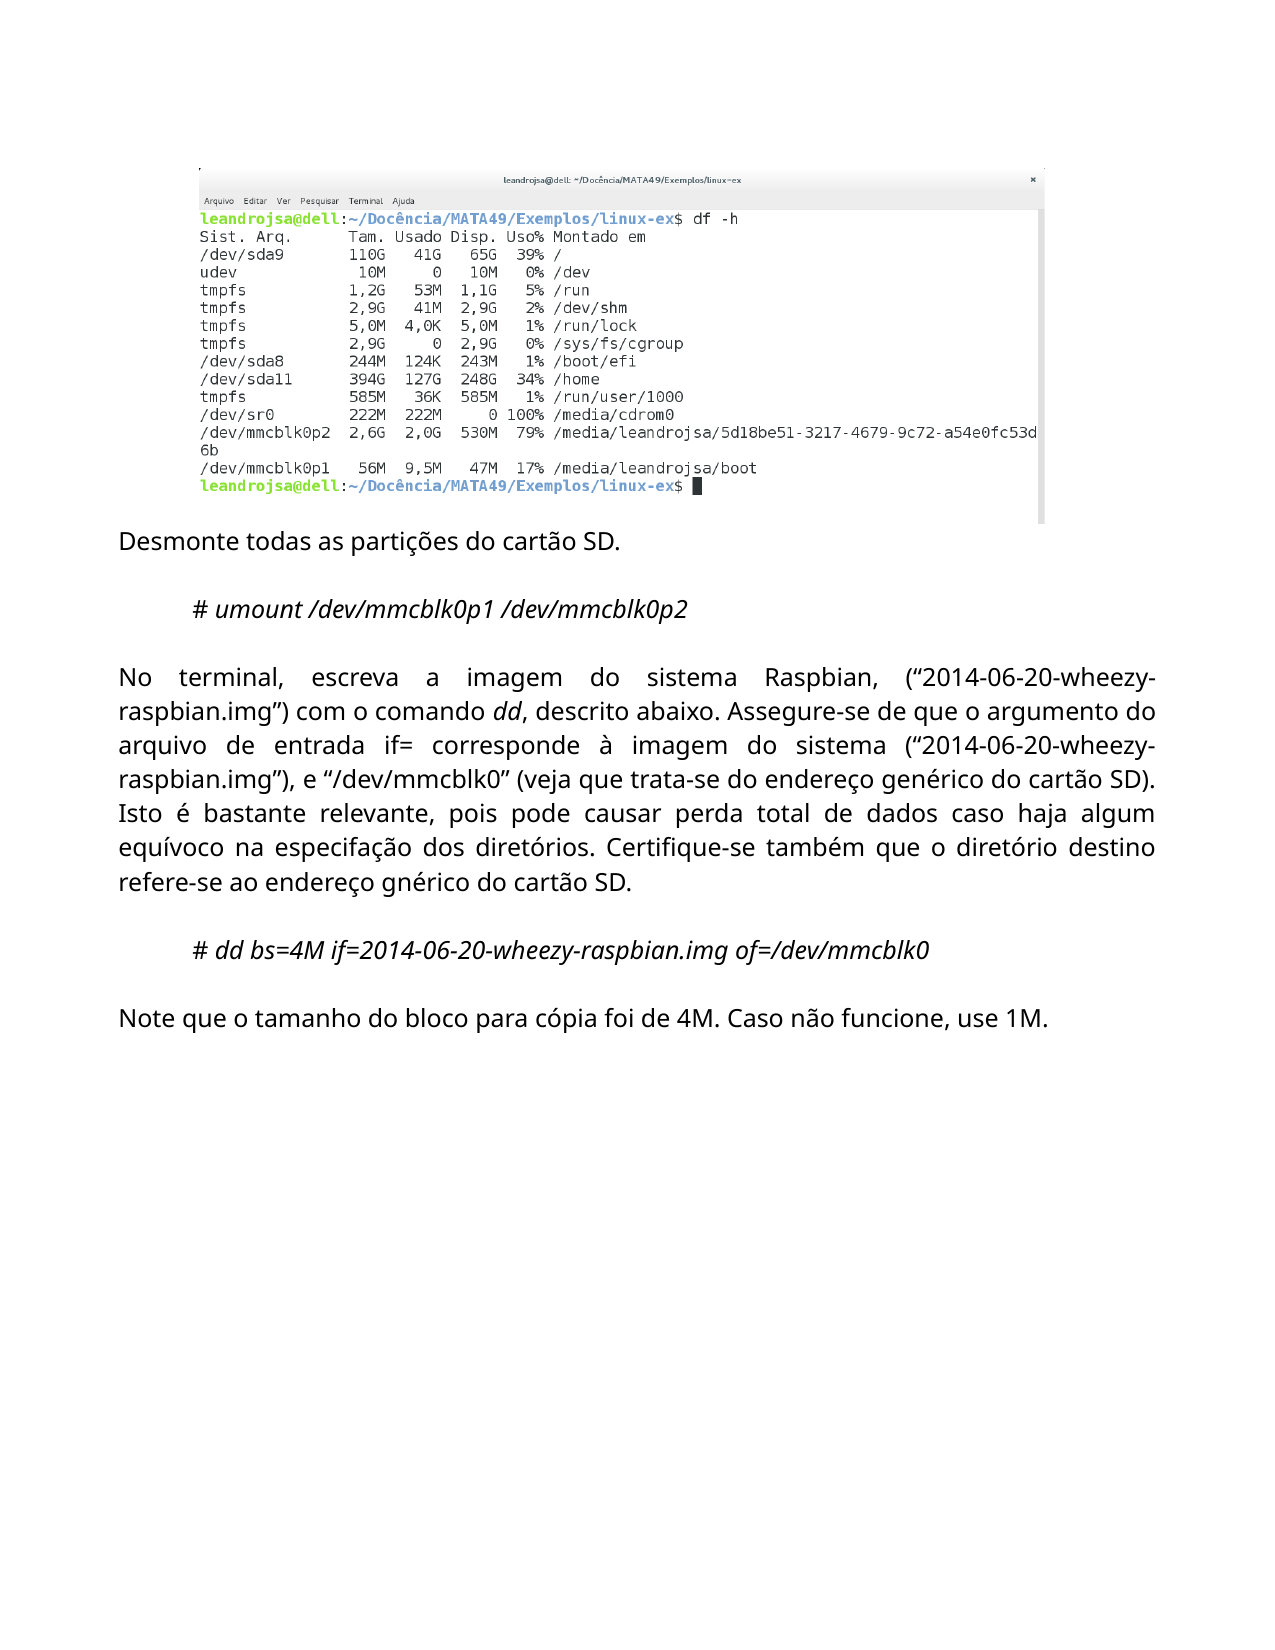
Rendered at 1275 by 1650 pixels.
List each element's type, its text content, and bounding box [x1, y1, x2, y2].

text # dd bs=4M if=2014-06-20-wheezy-raspbian.img of=/dev/mmcblk0 [118, 932, 1157, 966]
picture [199, 168, 1045, 524]
text # umount /dev/mmcblk0p1 /dev/mmcblk0p2 [118, 592, 1157, 626]
text Note que o tamanho do bloco para cópia foi de 4M. Caso não funcione, use 1M. [118, 1000, 1157, 1034]
text No terminal, escreva a imagem do sistema Raspbian, (“2014-06-20-wheezy-raspbian.img”) com o comando dd, descrito abaixo. Assegure-se de que o argumento do arquivo de entrada if= corresponde à imagem do sistema (“2014-06-20-wheezy-raspbian.img”), e “/dev/mmcblk0” (veja que trata-se do endereço genérico do cartão SD). Isto é bastante relevante, pois pode causar perda total de dados caso haja algum equívoco na especifação dos diretórios. Certifique-se também que o diretório destino refere-se ao endereço gnérico do cartão SD. [118, 660, 1157, 898]
text Desmonte todas as partições do cartão SD. [118, 152, 1157, 558]
